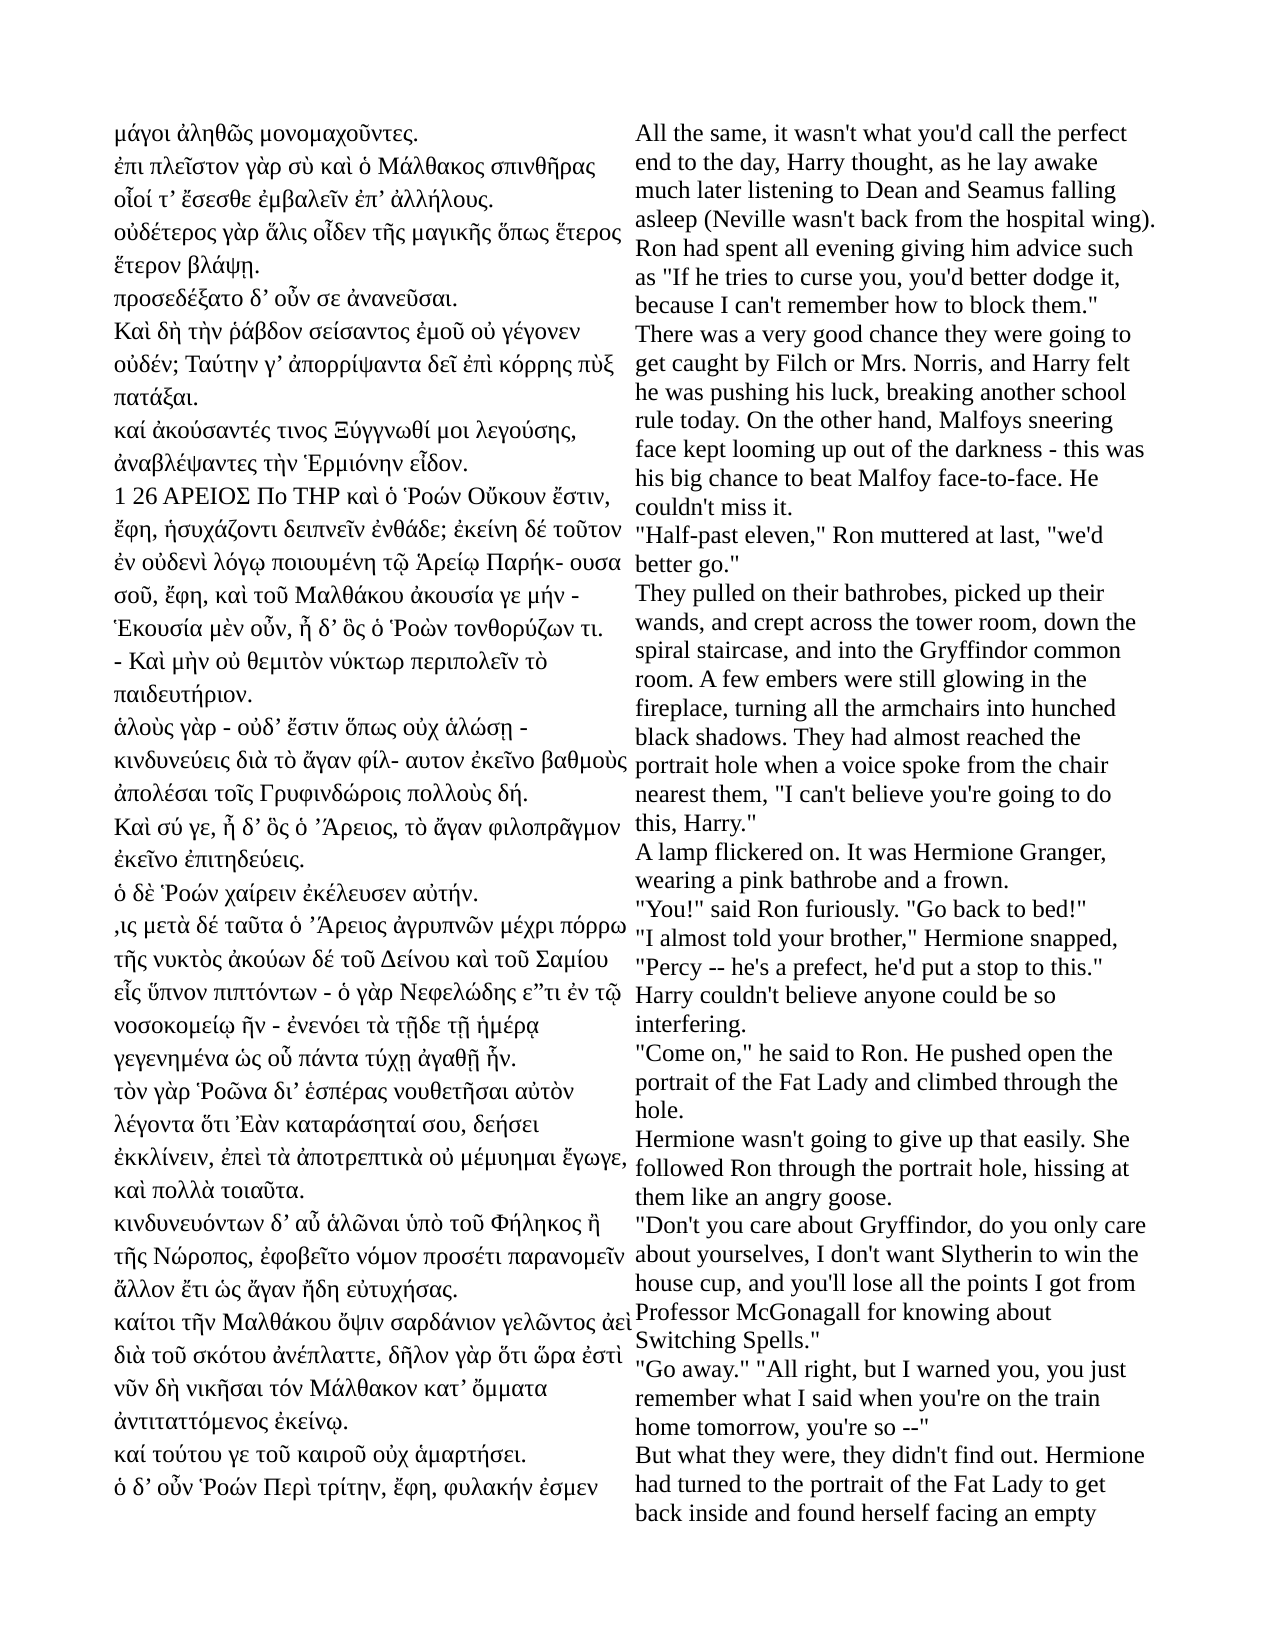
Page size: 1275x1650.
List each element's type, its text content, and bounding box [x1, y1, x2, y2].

table_cell μάγοι ἀληθῶς μονομαχοῦντες. ἐπι πλεῖστον γὰρ σὺ καὶ ὁ Μάλθακος σπινθῆρας οἷοί τ’ ἔσεσθε ἐμβαλεῖν ἐπ’ ἀλλήλους. οὐδέτερος γὰρ ἅλις οἶδεν τῆς μαγικῆς ὅπως ἕτερος ἕτερον βλάψῃ. προσεδέξατο δ’ οὖν σε ἀνανεῦσαι. Καὶ δὴ τὴν ῥάβδον σείσαντος ἐμοῦ οὐ γέγονεν οὐδέν; Ταύτην γ’ ἀπορρίψαντα δεῖ ἐπὶ κόρρης πὺξ πατάξαι. καί ἀκούσαντές τινος Ξύγγνωθί μοι λεγούσης, ἀναβλέψαντες τὴν Ἑρμιόνην εἶδον. 1 26 ΑΡΕΙΟΣ Πο ΤΗΡ καὶ ὁ Ῥοών Οὔκουν ἔστιν, ἔφη, ἡσυχάζοντι δειπνεῖν ἐνθάδε; ἐκείνη δέ τοῦτον ἐν οὐδενὶ λόγῳ ποιουμένη τῷ Ἁρείῳ Παρήκ- ουσα σοῦ, ἔφη, καὶ τοῦ Μαλθάκου ἀκουσία γε μήν - Ἑκουσία μὲν οὖν, ἦ δ’ ὃς ὁ Ῥοὼν τονθορύζων τι. - Καὶ μὴν οὐ θεμιτὸν νύκτωρ περιπολεῖν τὸ παιδευτήριον. ἁλοὺς γὰρ - οὐδ’ ἔστιν ὅπως οὐχ ἁλώσῃ - κινδυνεύεις διὰ τὸ ἄγαν φίλ- αυτον ἐκεῖνο βαθμοὺς ἀπολέσαι τοῖς Γρυφινδώροις πολλοὺς δή. Καὶ σύ γε, ἦ δ’ ὃς ὁ ’Άρειος, τὸ ἄγαν φιλοπρᾶγμον ἐκεῖνο ἐπιτηδεύεις. ὁ δὲ Ῥοών χαίρειν ἐκέλευσεν αὐτήν. ,ις μετὰ δέ ταῦτα ὁ ’Άρειος ἀγρυπνῶν μέχρι πόρρω τῆς νυκτὸς ἀκούων δέ τοῦ Δείνου καὶ τοῦ Σαμίου εἷς ὕπνον πιπτόντων - ὁ γὰρ Νεφελώδης ε”τι ἐν τῷ νοσοκομείῳ ῆν - ἐνενόει τὰ τῇδε τῇ ἡμέρᾳ γεγενημένα ὡς οὗ πάντα τύχῃ ἀγαθῇ ἧν. τὸν γὰρ Ῥοῶνα δι’ ἑσπέρας νουθετῆσαι αὐτὸν λέγοντα ὅτι Ἐὰν καταράσηταί σου, δεήσει ἐκκλίνειν, ἐπεὶ τὰ ἀποτρεπτικὰ οὐ μέμυημαι ἔγωγε, καὶ πολλὰ τοιαῦτα. κινδυνευόντων δ’ αὖ ἁλῶναι ὑπὸ τοῦ Φήληκος ἢ τῆς Νώροπος, ἐφοβεῖτο νόμον προσέτι παρανομεῖν ἄλλον ἔτι ὡς ἄγαν ἤδη εὐτυχήσας. καίτοι τῆν Μαλθάκου ὄψιν σαρδάνιον γελῶντος ἀεὶ διὰ τοῦ σκότου ἀνέπλαττε, δῆλον γὰρ ὅτι ὥρα ἐστὶ νῦν δὴ νικῆσαι τόν Μάλθακον κατ’ ὄμματα ἀντιταττόμενος ἐκείνῳ. καί τούτου γε τοῦ καιροῦ οὐχ ἁμαρτήσει. ὁ δ’ οὖν Ῥοών Περὶ τρίτην, ἔφη, φυλακήν ἐσμεν [114, 118, 635, 1527]
table_cell All the same, it wasn't what you'd call the perfect end to the day, Harry thought, as he lay awake much later listening to Dean and Seamus falling asleep (Neville wasn't back from the hospital wing). Ron had spent all evening giving him advice such as "If he tries to curse you, you'd better dodge it, because I can't remember how to block them." There was a very good chance they were going to get caught by Filch or Mrs. Norris, and Harry felt he was pushing his luck, breaking another school rule today. On the other hand, Malfoys sneering face kept looming up out of the darkness - this was his big chance to beat Malfoy face-to-face. He couldn't miss it. "Half-past eleven," Ron muttered at last, "we'd better go." They pulled on their bathrobes, picked up their wands, and crept across the tower room, down the spiral staircase, and into the Gryffindor common room. A few embers were still glowing in the fireplace, turning all the armchairs into hunched black shadows. They had almost reached the portrait hole when a voice spoke from the chair nearest them, "I can't believe you're going to do this, Harry." A lamp flickered on. It was Hermione Granger, wearing a pink bathrobe and a frown. "You!" said Ron furiously. "Go back to bed!" "I almost told your brother," Hermione snapped, "Percy -- he's a prefect, he'd put a stop to this." Harry couldn't believe anyone could be so interfering. "Come on," he said to Ron. He pushed open the portrait of the Fat Lady and climbed through the hole. Hermione wasn't going to give up that easily. She followed Ron through the portrait hole, hissing at them like an angry goose. "Don't you care about Gryffindor, do you only care about yourselves, I don't want Slytherin to win the house cup, and you'll lose all the points I got from Professor McGonagall for knowing about Switching Spells." "Go away." "All right, but I warned you, you just remember what I said when you're on the train home tomorrow, you're so --" But what they were, they didn't find out. Hermione had turned to the portrait of the Fat Lady to get back inside and found herself facing an empty [635, 118, 1157, 1527]
